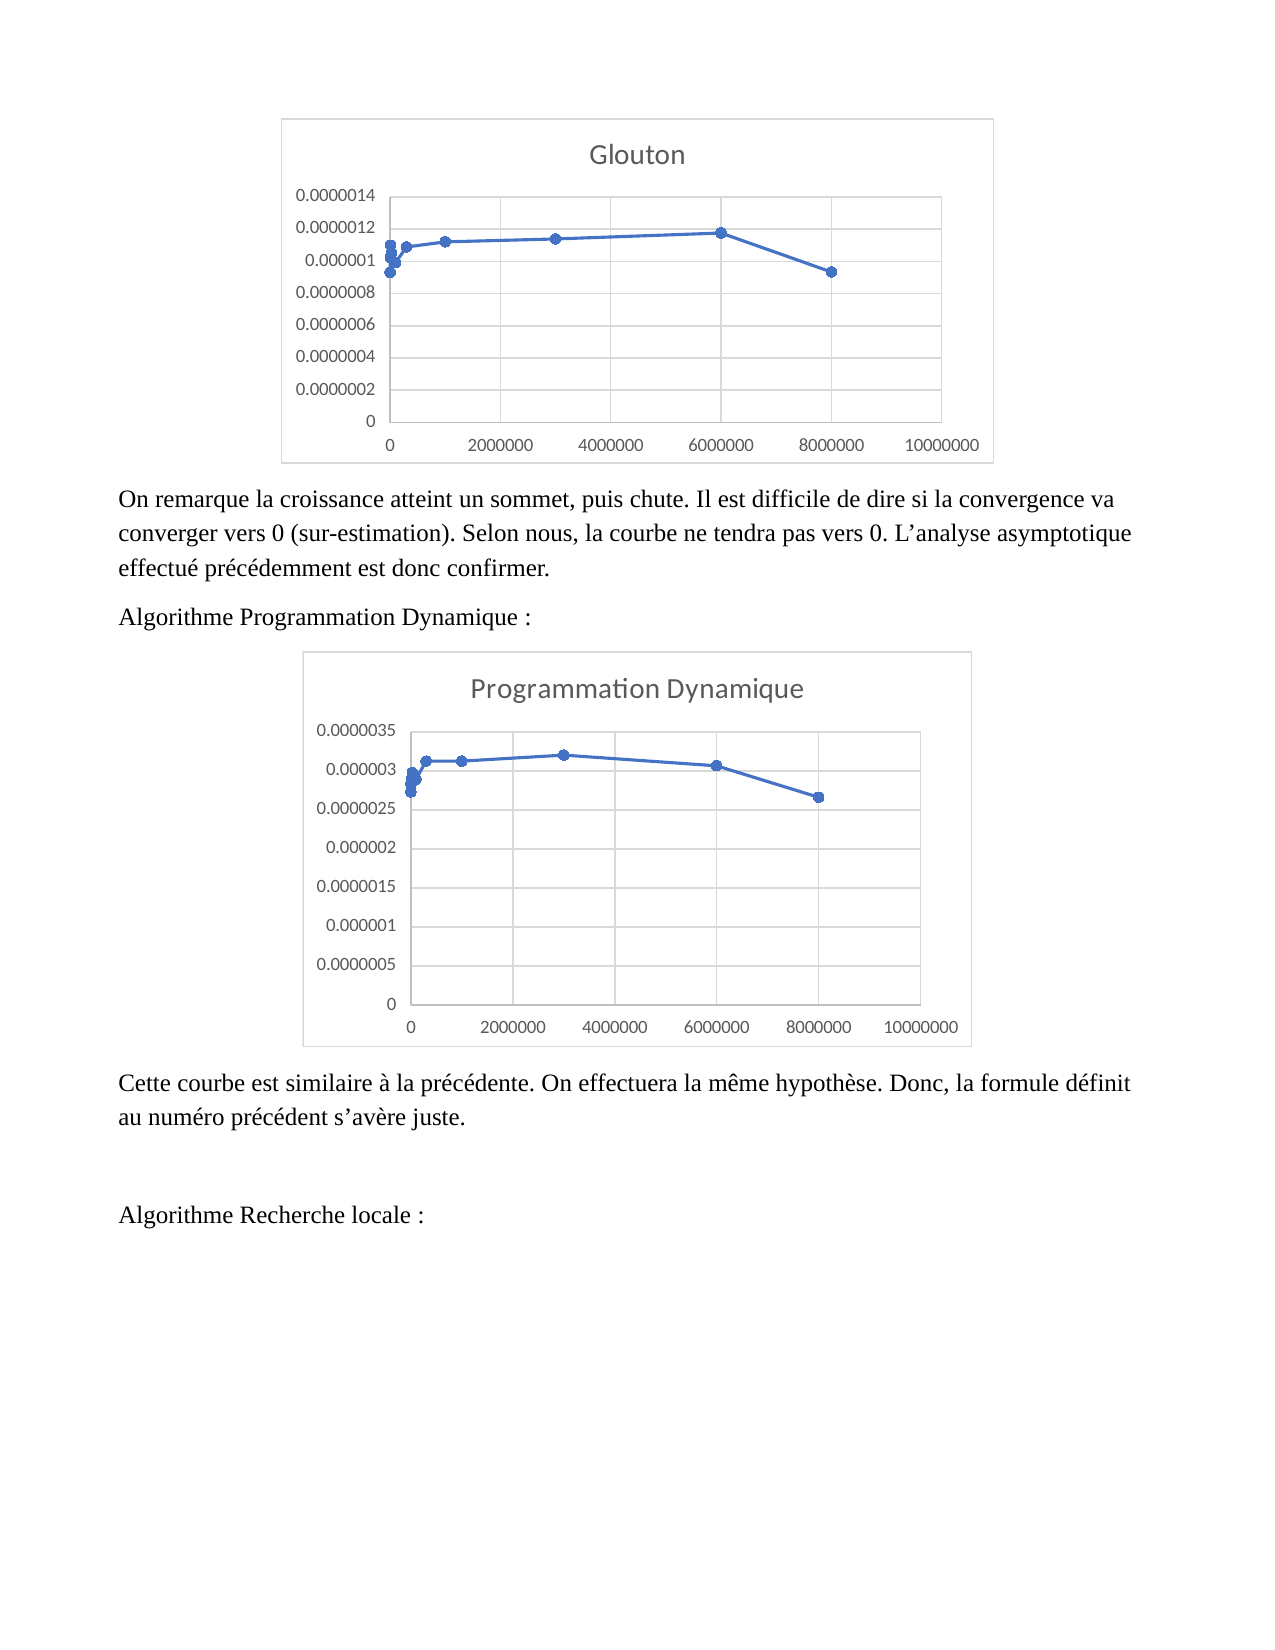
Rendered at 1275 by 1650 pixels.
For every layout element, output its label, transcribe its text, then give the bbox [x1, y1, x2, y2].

text Algorithme Programmation Dynamique : [118, 602, 1157, 631]
text Cette courbe est similaire à la précédente. On effectuera la même hypothèse. Donc, la formule définit au numéro précédent s’avère juste. [118, 1068, 1157, 1131]
text On remarque la croissance atteint un sommet, puis chute. Il est difficile de dire si la convergence va converger vers 0 (sur-estimation). Selon nous, la courbe ne tendra pas vers 0. L’analyse asymptotique effectué précédemment est donc confirmer. [118, 484, 1157, 582]
text Algorithme Recherche locale : [118, 1200, 1157, 1229]
